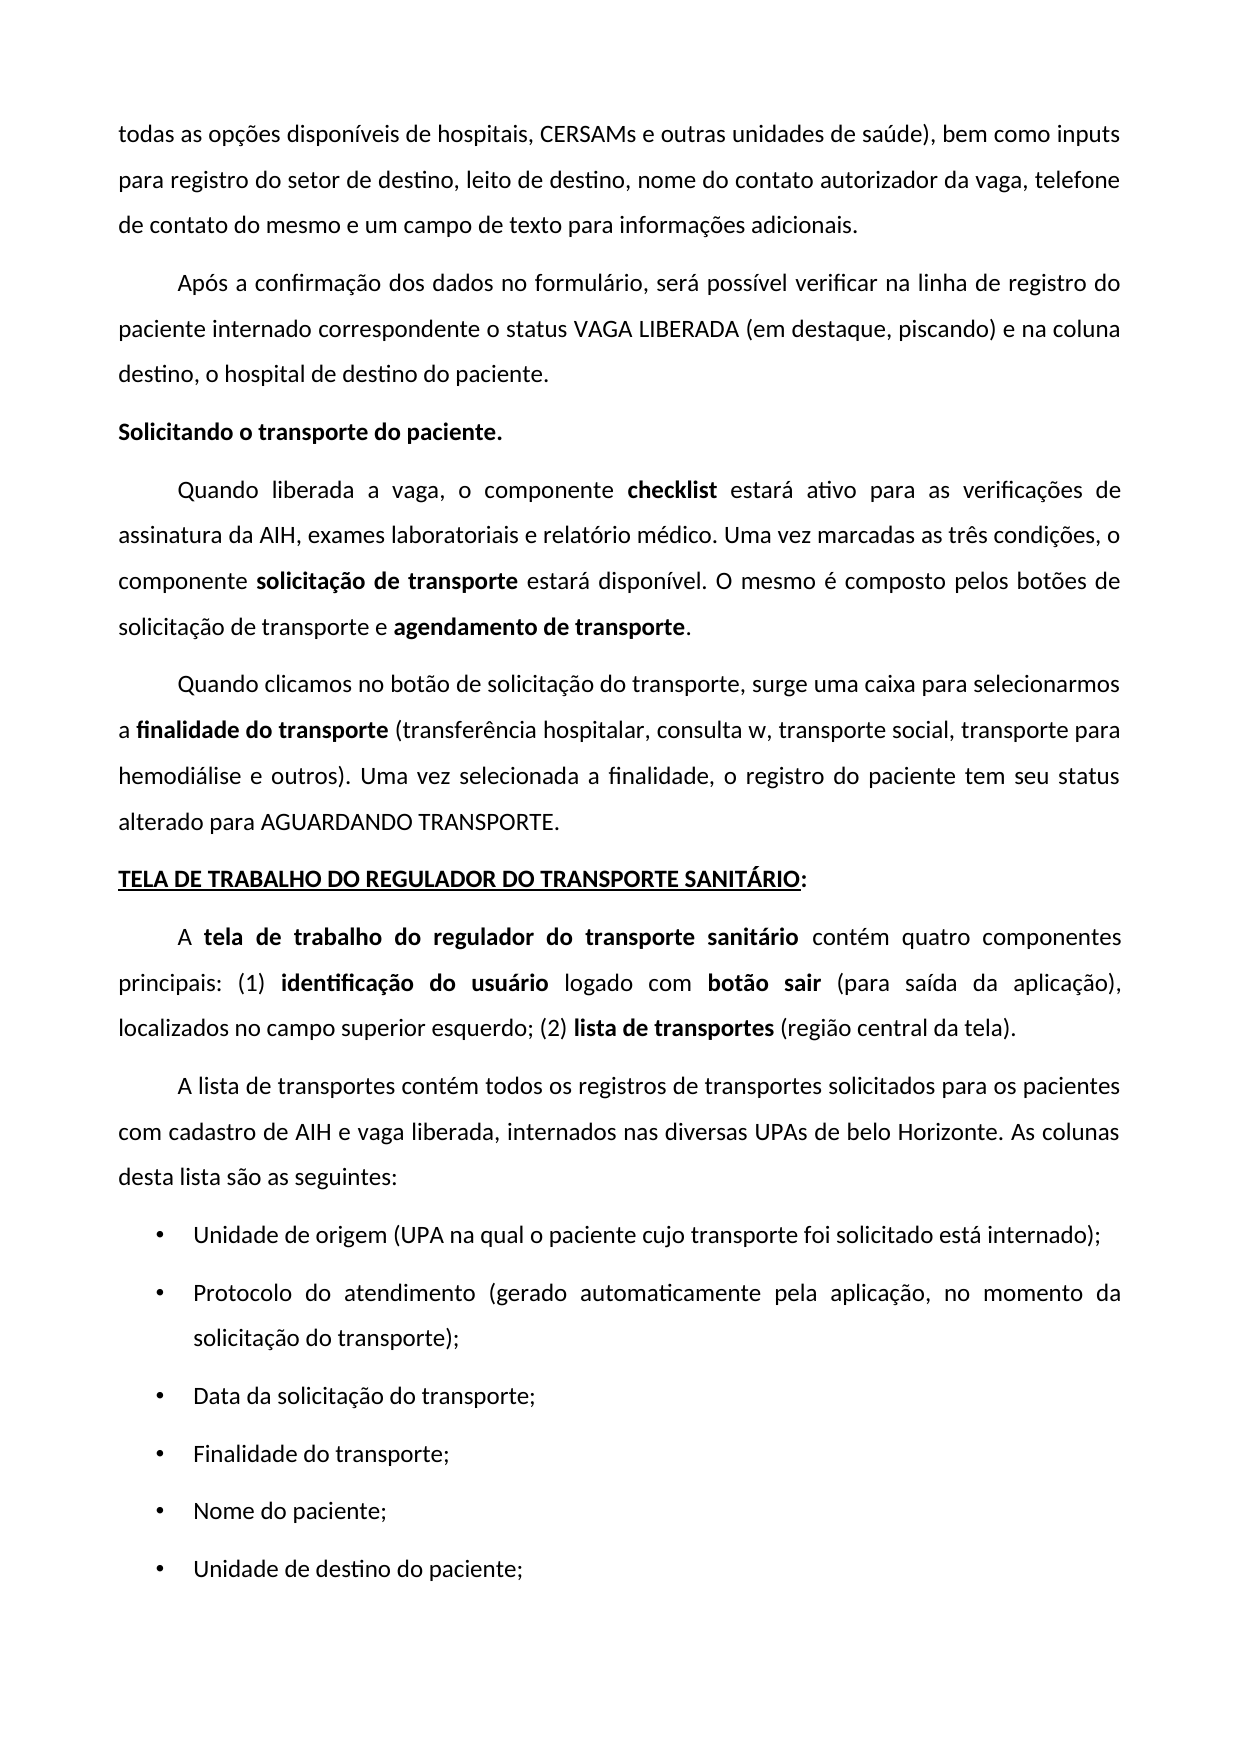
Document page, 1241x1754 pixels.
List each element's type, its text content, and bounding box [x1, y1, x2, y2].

list Protocolo do atendimento (gerado automaticamente pela aplicação, no momento da solicitação do transporte); [156, 1277, 1122, 1353]
list Data da solicitação do transporte; [156, 1380, 1122, 1411]
text A lista de transportes contém todos os registros de transportes solicitados para os pacientes com cadastro de AIH e vaga liberada, internados nas diversas UPAs de belo Horizonte. As colunas desta lista são as seguintes: [118, 1070, 1122, 1192]
text A tela de trabalho do regulador do transporte sanitário contém quatro componentes principais: (1) identificação do usuário logado com botão sair (para saída da aplicação), localizados no campo superior esquerdo; (2) lista de transportes (região central da tela). [118, 921, 1122, 1043]
text Quando liberada a vaga, o componente checklist estará ativo para as verificações de assinatura da AIH, exames laboratoriais e relatório médico. Uma vez marcadas as três condições, o componente solicitação de transporte estará disponível. O mesmo é composto pelos botões de solicitação de transporte e agendamento de transporte. [118, 474, 1122, 642]
text Quando clicamos no botão de solicitação do transporte, surge uma caixa para selecionarmos a finalidade do transporte (transferência hospitalar, consulta w, transporte social, transporte para hemodiálise e outros). Uma vez selecionada a finalidade, o registro do paciente tem seu status alterado para AGUARDANDO TRANSPORTE. [118, 669, 1122, 836]
list Unidade de destino do paciente; [156, 1553, 1122, 1583]
list Unidade de origem (UPA na qual o paciente cujo transporte foi solicitado está internado); [156, 1219, 1122, 1250]
list Nome do paciente; [156, 1495, 1122, 1526]
text todas as opções disponíveis de hospitais, CERSAMs e outras unidades de saúde), bem como inputs para registro do setor de destino, leito de destino, nome do contato autorizador da vaga, telefone de contato do mesmo e um campo de texto para informações adicionais. [118, 118, 1122, 240]
text TELA DE TRABALHO DO REGULADOR DO TRANSPORTE SANITÁRIO: [118, 863, 1122, 894]
text Solicitando o transporte do paciente. [118, 416, 1122, 447]
text Após a confirmação dos dados no formulário, será possível verificar na linha de registro do paciente internado correspondente o status VAGA LIBERADA (em destaque, piscando) e na coluna destino, o hospital de destino do paciente. [118, 267, 1122, 389]
list Finalidade do transporte; [156, 1438, 1122, 1468]
